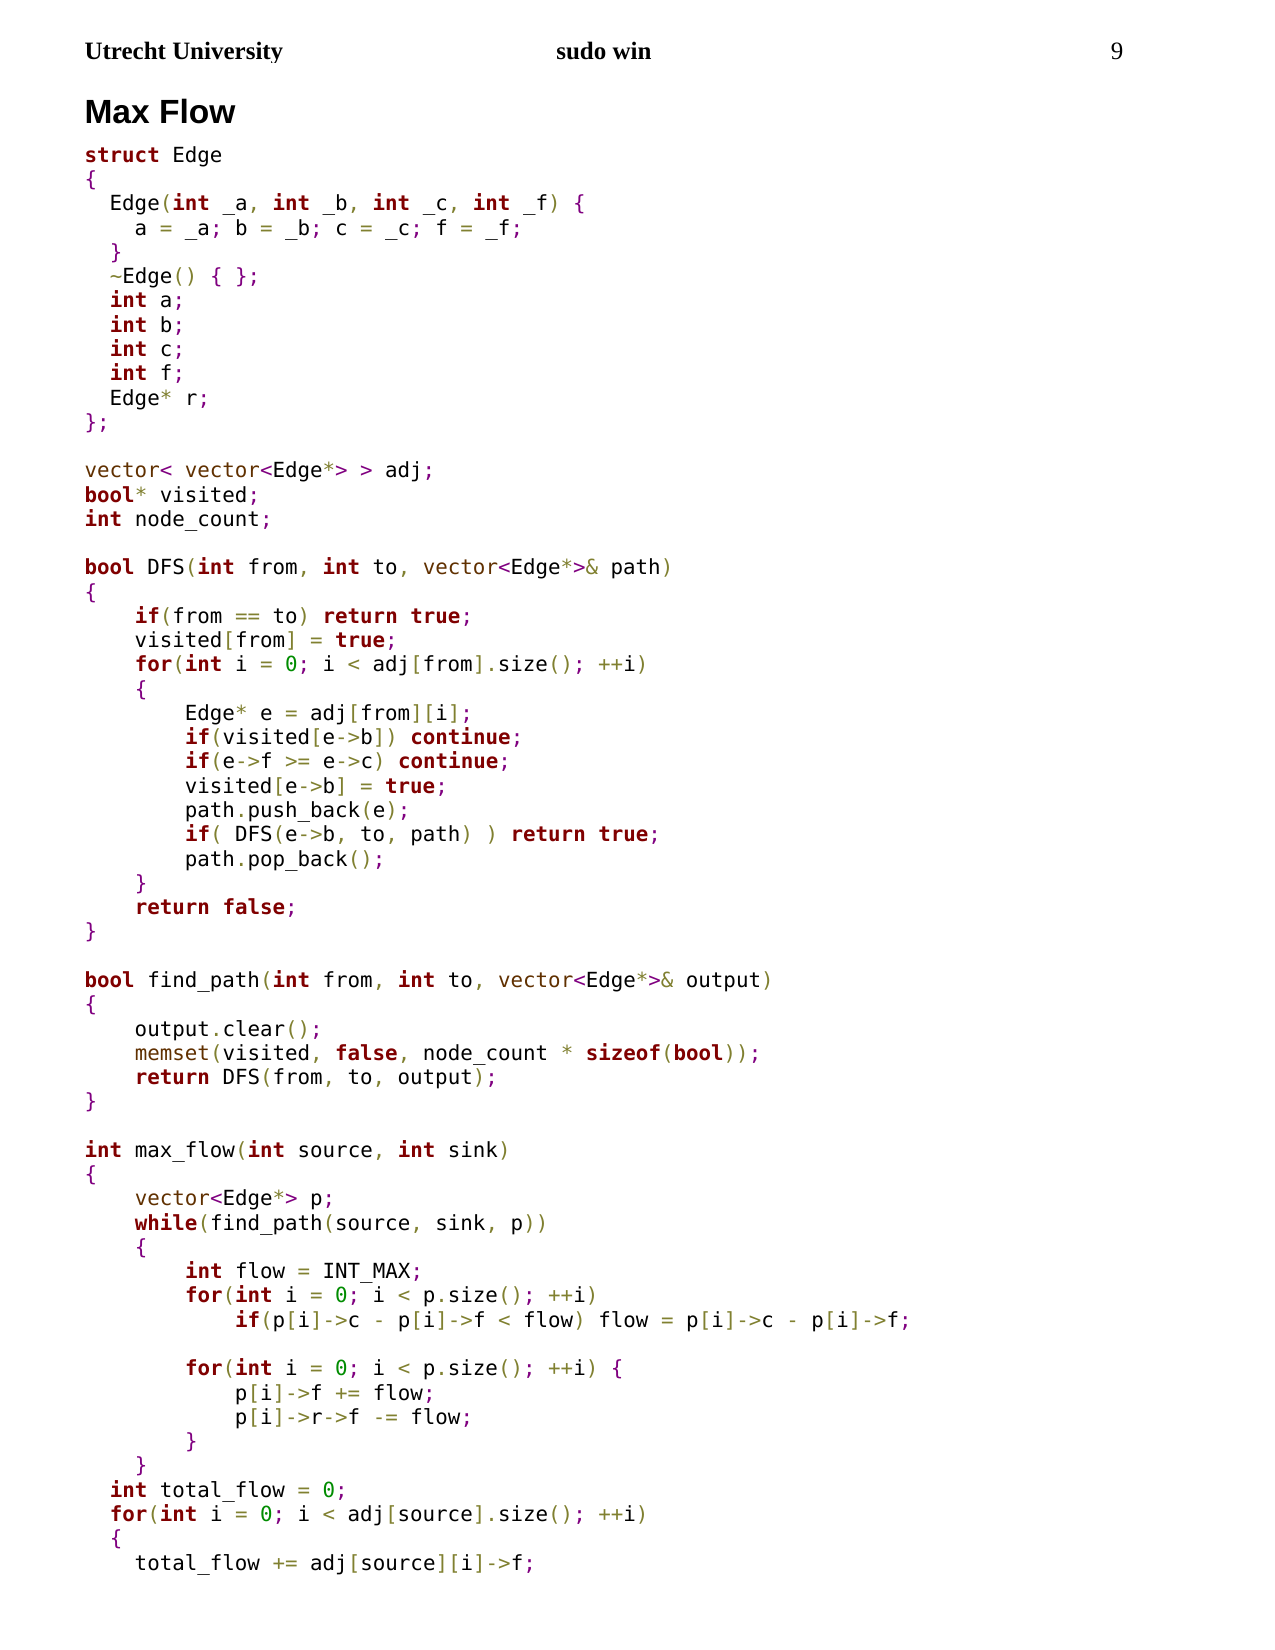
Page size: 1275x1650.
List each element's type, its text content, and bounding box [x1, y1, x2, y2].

text path.pop_back(); [84, 847, 1206, 871]
text bool find_path(int from, int to, vector<Edge*>& output) [84, 968, 1206, 992]
text bool* visited; [84, 483, 1206, 507]
text return false; [84, 895, 1206, 919]
text for(int i = 0; i < p.size(); ++i) { [84, 1356, 1206, 1381]
text { [84, 677, 1206, 701]
text } [84, 919, 1206, 944]
text int total_flow = 0; [84, 1478, 1206, 1502]
text int node_count; [84, 507, 1206, 531]
text vector< vector<Edge*> > adj; [84, 458, 1206, 483]
text Edge* r; [84, 386, 1206, 410]
text memset(visited, false, node_count * sizeof(bool)); [84, 1041, 1206, 1065]
text while(find_path(source, sink, p)) [84, 1211, 1206, 1235]
text vector<Edge*> p; [84, 1186, 1206, 1211]
text int c; [84, 337, 1206, 361]
text output.clear(); [84, 1017, 1206, 1041]
text for(int i = 0; i < adj[from].size(); ++i) [84, 652, 1206, 677]
text for(int i = 0; i < adj[source].size(); ++i) [84, 1502, 1206, 1526]
text int a; [84, 288, 1206, 313]
text p[i]->r->f -= flow; [84, 1405, 1206, 1429]
text ~Edge() { }; [84, 264, 1206, 288]
text { [84, 1526, 1206, 1551]
text for(int i = 0; i < p.size(); ++i) [84, 1283, 1206, 1308]
text total_flow += adj[source][i]->f; [84, 1551, 1206, 1575]
text if(p[i]->c - p[i]->f < flow) flow = p[i]->c - p[i]->f; [84, 1308, 1206, 1332]
text visited[e->b] = true; [84, 774, 1206, 798]
text { [84, 992, 1206, 1017]
text if( DFS(e->b, to, path) ) return true; [84, 822, 1206, 847]
text } [84, 871, 1206, 895]
text int max_flow(int source, int sink) [84, 1138, 1206, 1162]
text { [84, 1162, 1206, 1186]
text if(e->f >= e->c) continue; [84, 749, 1206, 774]
text { [84, 1235, 1206, 1259]
text int f; [84, 361, 1206, 386]
text return DFS(from, to, output); [84, 1065, 1206, 1089]
text visited[from] = true; [84, 628, 1206, 652]
text a = _a; b = _b; c = _c; f = _f; [84, 216, 1206, 240]
text } [84, 1429, 1206, 1453]
text Edge* e = adj[from][i]; [84, 701, 1206, 725]
text bool DFS(int from, int to, vector<Edge*>& path) [84, 555, 1206, 580]
subtitle Max Flow [84, 92, 1206, 131]
text { [84, 167, 1206, 191]
text Edge(int _a, int _b, int _c, int _f) { [84, 191, 1206, 216]
text { [84, 580, 1206, 604]
text } [84, 1453, 1206, 1478]
text p[i]->f += flow; [84, 1381, 1206, 1405]
text }; [84, 410, 1206, 434]
text struct Edge [84, 143, 1206, 167]
text path.push_back(e); [84, 798, 1206, 822]
text } [84, 1089, 1206, 1114]
text if(visited[e->b]) continue; [84, 725, 1206, 749]
text } [84, 240, 1206, 264]
text int flow = INT_MAX; [84, 1259, 1206, 1283]
text if(from == to) return true; [84, 604, 1206, 628]
text int b; [84, 313, 1206, 337]
